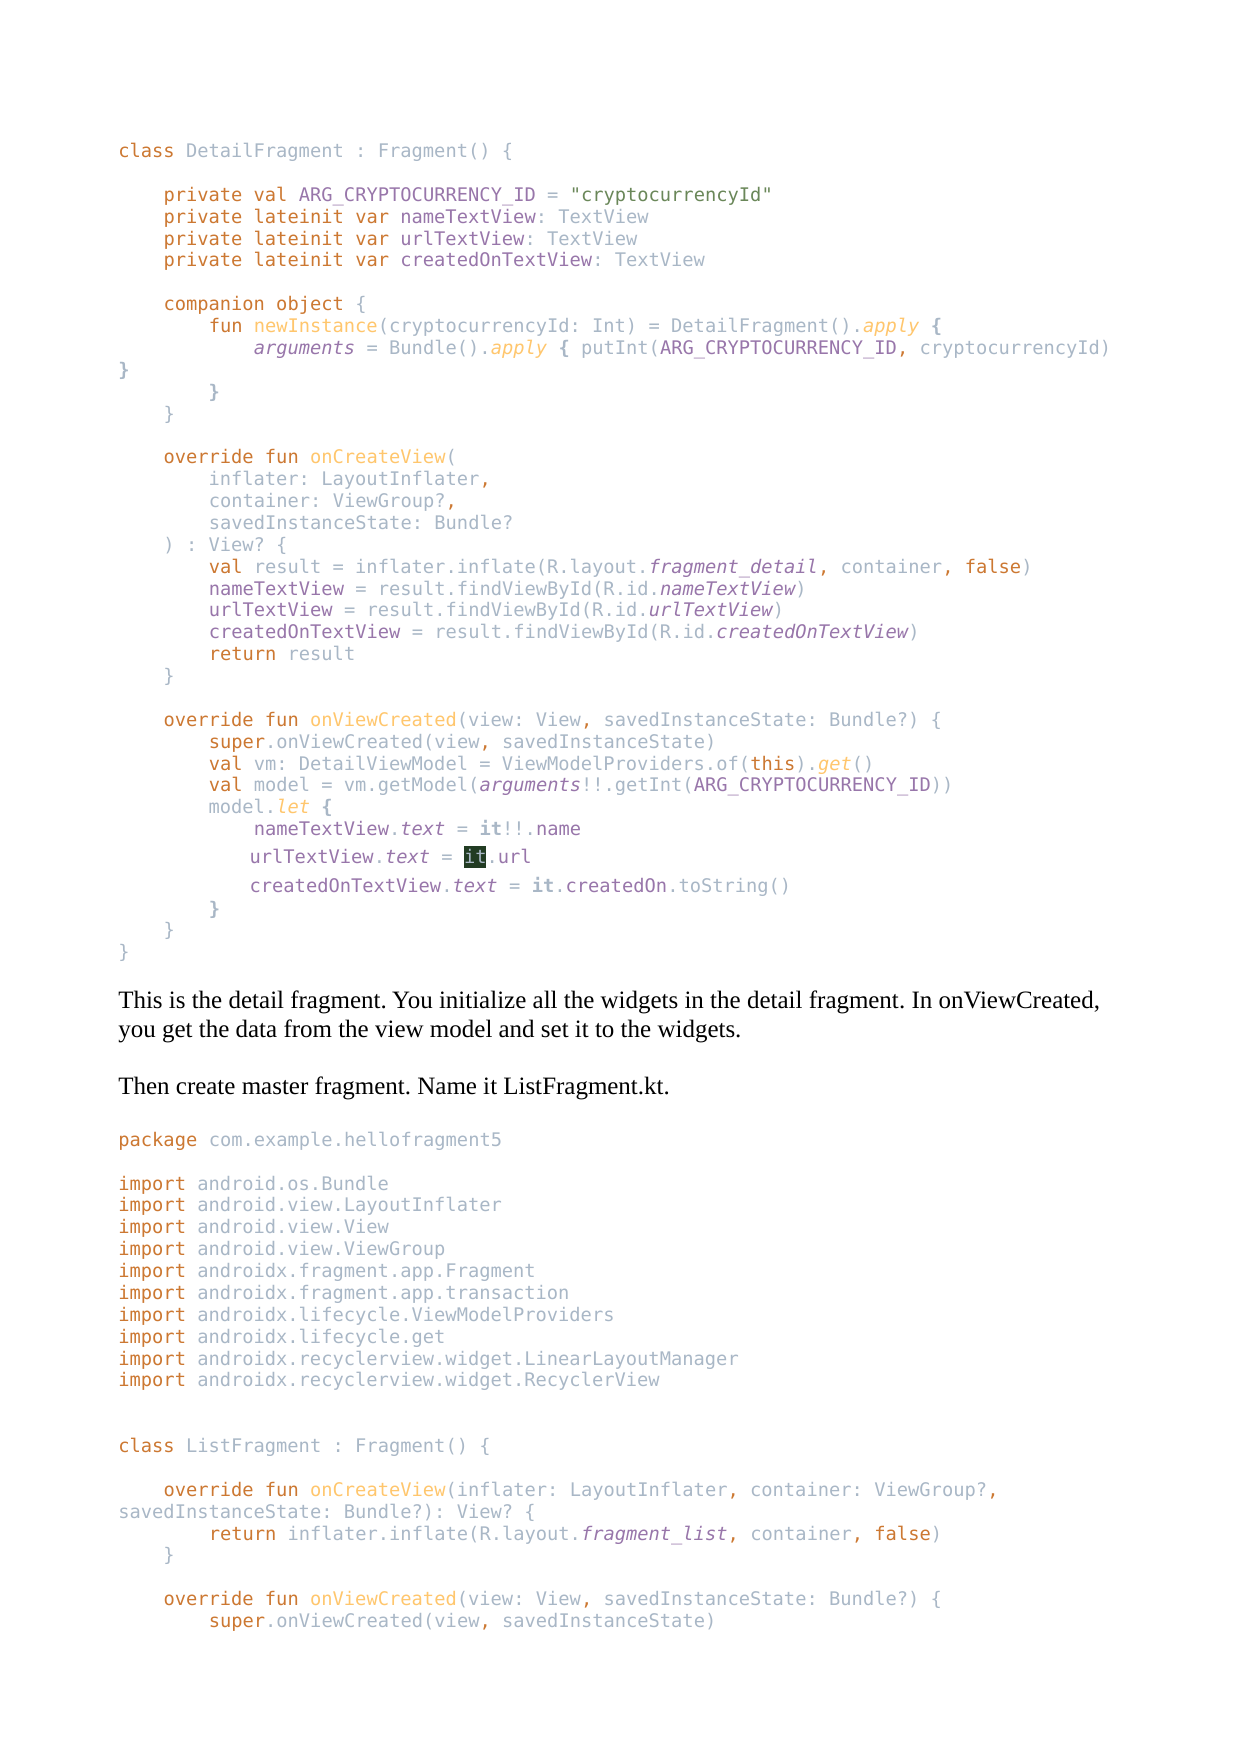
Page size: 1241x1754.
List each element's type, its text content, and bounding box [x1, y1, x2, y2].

text package com.example.hellofragment5 import android.os.Bundle import android.view.LayoutInflater import android.view.View import android.view.ViewGroup import androidx.fragment.app.Fragment import androidx.fragment.app.transaction import androidx.lifecycle.ViewModelProviders import androidx.lifecycle.get import androidx.recyclerview.widget.LinearLayoutManager import androidx.recyclerview.widget.RecyclerView class ListFragment : Fragment() { override fun onCreateView(inflater: LayoutInflater, container: ViewGroup?, savedInstanceState: Bundle?): View? { return inflater.inflate(R.layout.fragment_list, container, false) } override fun onViewCreated(view: View, savedInstanceState: Bundle?) { super.onViewCreated(view, savedInstanceState) [118, 1129, 1122, 1632]
text } } } [118, 897, 1122, 963]
text Then create master fragment. Name it ListFragment.kt. [118, 1071, 1122, 1100]
text class DetailFragment : Fragment() { private val ARG_CRYPTOCURRENCY_ID = "cryptocurrencyId" private lateinit var nameTextView: TextView private lateinit var urlTextView: TextView private lateinit var createdOnTextView: TextView companion object { fun newInstance(cryptocurrencyId: Int) = DetailFragment().apply { arguments = Bundle().apply { putInt(ARG_CRYPTOCURRENCY_ID, cryptocurrencyId) } } } override fun onCreateView( inflater: LayoutInflater, container: ViewGroup?, savedInstanceState: Bundle? ) : View? { val result = inflater.inflate(R.layout.fragment_detail, container, false) nameTextView = result.findViewById(R.id.nameTextView) urlTextView = result.findViewById(R.id.urlTextView) createdOnTextView = result.findViewById(R.id.createdOnTextView) return result } override fun onViewCreated(view: View, savedInstanceState: Bundle?) { super.onViewCreated(view, savedInstanceState) val vm: DetailViewModel = ViewModelProviders.of(this).get() val model = vm.getModel(arguments!!.getInt(ARG_CRYPTOCURRENCY_ID)) model.let { nameTextView.text = it!!.name urlTextView.text = it.url createdOnTextView.text = it.createdOn.toString() [118, 118, 1122, 897]
text This is the detail fragment. You initialize all the widgets in the detail fragment. In onViewCreated, you get the data from the view model and set it to the widgets. [118, 985, 1122, 1042]
